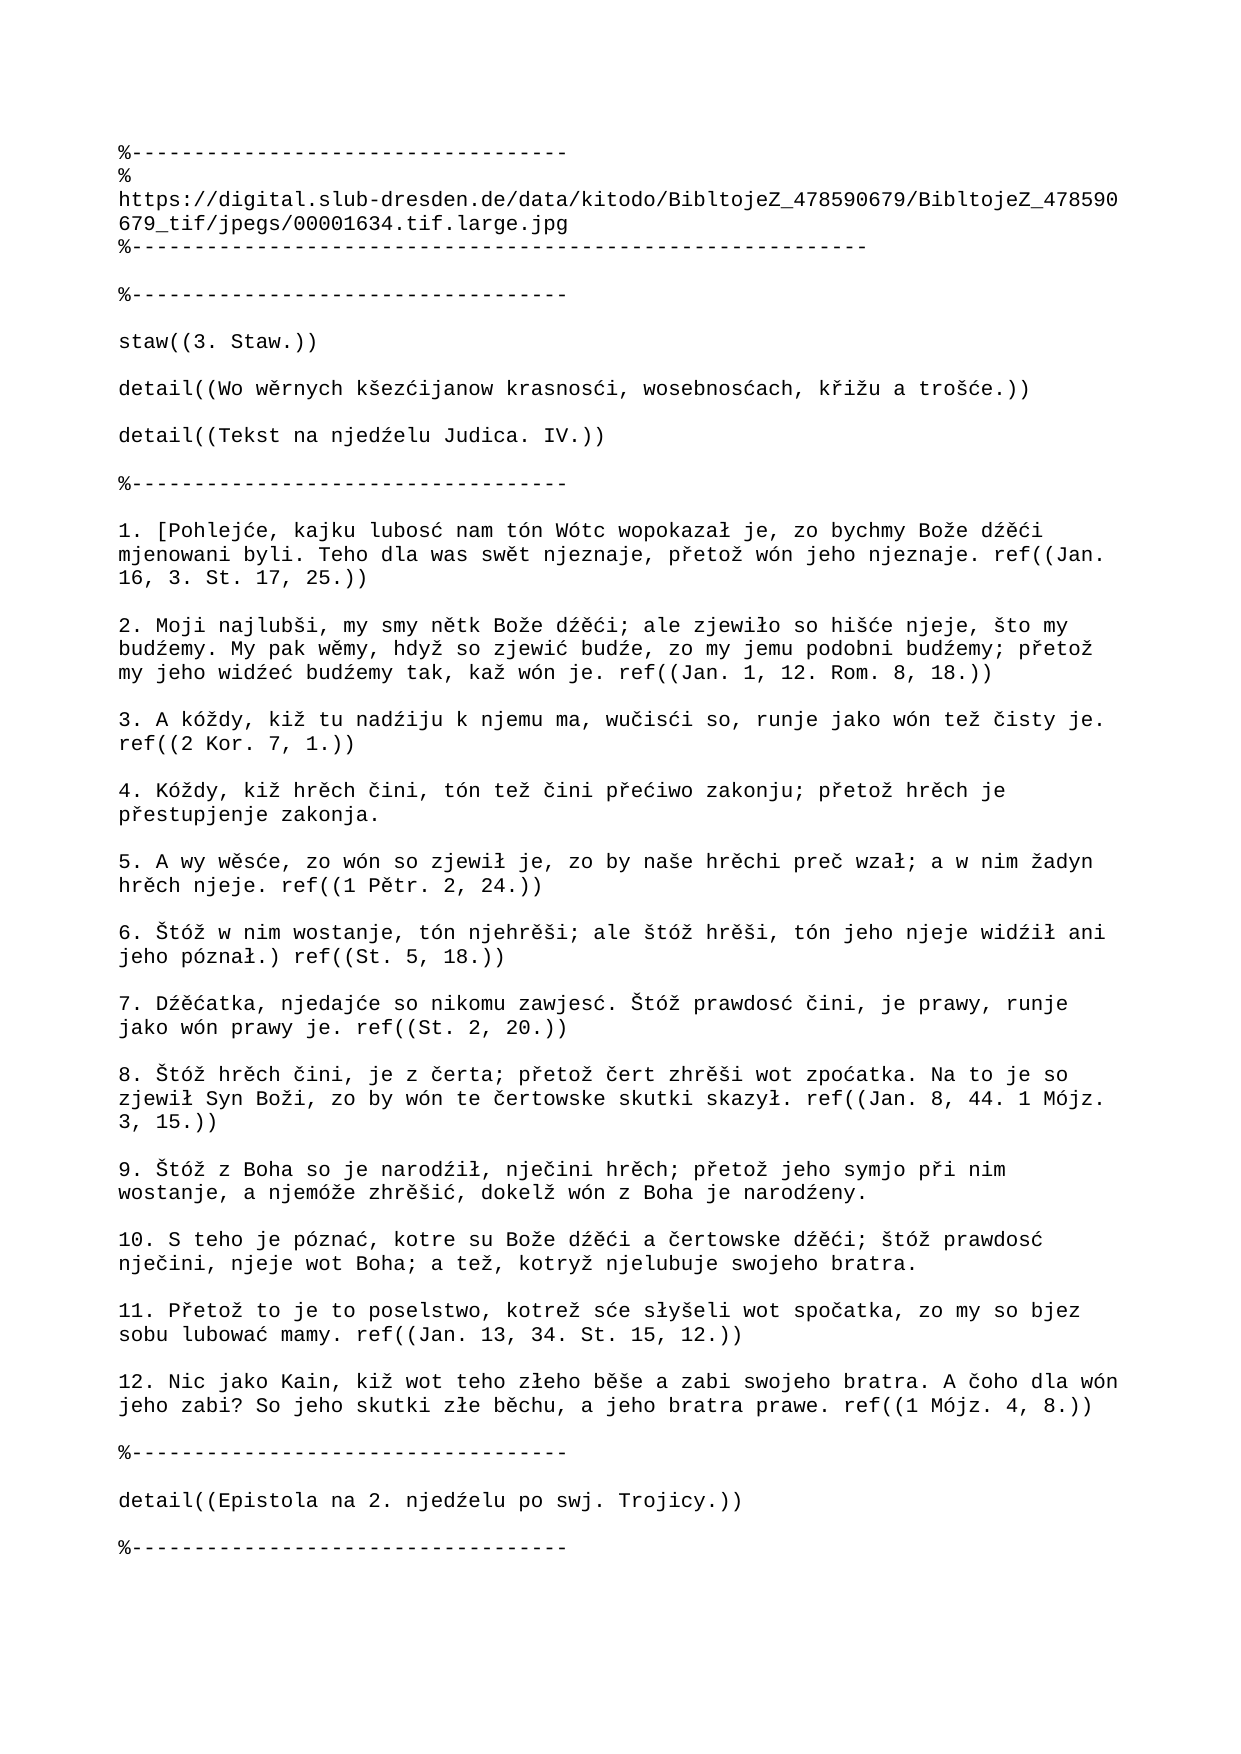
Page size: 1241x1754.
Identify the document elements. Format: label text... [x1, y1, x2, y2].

text %----------------------------------- [118, 142, 1122, 165]
text 2. Moji najlubši, my smy nětk Bože dźěći; ale zjewiło so hišće njeje, što my budźemy. My pak wěmy, hdyž so zjewić budźe, zo my jemu podobni budźemy; přetož my jeho widźeć budźemy tak, kaž wón je. ref((Jan. 1, 12. Rom. 8, 18.)) [118, 615, 1122, 686]
text % https://digital.slub-dresden.de/data/kitodo/BibltojeZ_478590679/BibltojeZ_478590679_tif/jpegs/00001634.tif.large.jpg [118, 165, 1122, 236]
text 6. Štóž w nim wostanje, tón njehrěši; ale štóž hrěši, tón jeho njeje widźił ani jeho póznał.) ref((St. 5, 18.)) [118, 922, 1122, 969]
text 11. Přetož to je to poselstwo, kotrež sće słyšeli wot spočatka, zo my so bjez sobu lubować mamy. ref((Jan. 13, 34. St. 15, 12.)) [118, 1300, 1122, 1348]
text 8. Štóž hrěch čini, je z čerta; přetož čert zhrěši wot zpoćatka. Na to je so zjewił Syn Boži, zo by wón te čertowske skutki skazył. ref((Jan. 8, 44. 1 Mójz. 3, 15.)) [118, 1064, 1122, 1135]
text 10. S teho je póznać, kotre su Bože dźěći a čertowske dźěći; štóž prawdosć nječini, njeje wot Boha; a tež, kotryž njelubuje swojeho bratra. [118, 1229, 1122, 1277]
text detail((Epistola na 2. njedźelu po swj. Trojicy.)) [118, 1489, 1122, 1513]
text 5. A wy wěsće, zo wón so zjewił je, zo by naše hrěchi preč wzał; a w nim žadyn hrěch njeje. ref((1 Pětr. 2, 24.)) [118, 851, 1122, 898]
text 4. Kóždy, kiž hrěch čini, tón tež čini přećiwo zakonju; přetož hrěch je přestupjenje zakonja. [118, 780, 1122, 827]
text detail((Tekst na njedźelu Judica. IV.)) [118, 426, 1122, 449]
text %----------------------------------- [118, 473, 1122, 496]
text %----------------------------------- [118, 1442, 1122, 1466]
text 7. Dźěćatka, njedajće so nikomu zawjesć. Štóž prawdosć čini, je prawy, runje jako wón prawy je. ref((St. 2, 20.)) [118, 993, 1122, 1040]
text staw((3. Staw.)) [118, 331, 1122, 354]
text detail((Wo wěrnych kšezćijanow krasnosći, wosebnosćach, křižu a trošće.)) [118, 378, 1122, 402]
text 3. A kóždy, kiž tu nadźiju k njemu ma, wučisći so, runje jako wón tež čisty je. ref((2 Kor. 7, 1.)) [118, 709, 1122, 757]
text %----------------------------------------------------------- [118, 236, 1122, 260]
text %----------------------------------- [118, 1537, 1122, 1561]
text %----------------------------------- [118, 284, 1122, 307]
text 12. Nic jako Kain, kiž wot teho złeho běše a zabi swojeho bratra. A čoho dla wón jeho zabi? So jeho skutki złe běchu, a jeho bratra prawe. ref((1 Mójz. 4, 8.)) [118, 1371, 1122, 1419]
text 9. Štóž z Boha so je narodźił, nječini hrěch; přetož jeho symjo při nim wostanje, a njemóže zhrěšić, dokelž wón z Boha je narodźeny. [118, 1158, 1122, 1206]
text 1. [Pohlejće, kajku lubosć nam tón Wótc wopokazał je, zo bychmy Bože dźěći mjenowani byli. Teho dla was swět njeznaje, přetož wón jeho njeznaje. ref((Jan. 16, 3. St. 17, 25.)) [118, 520, 1122, 591]
